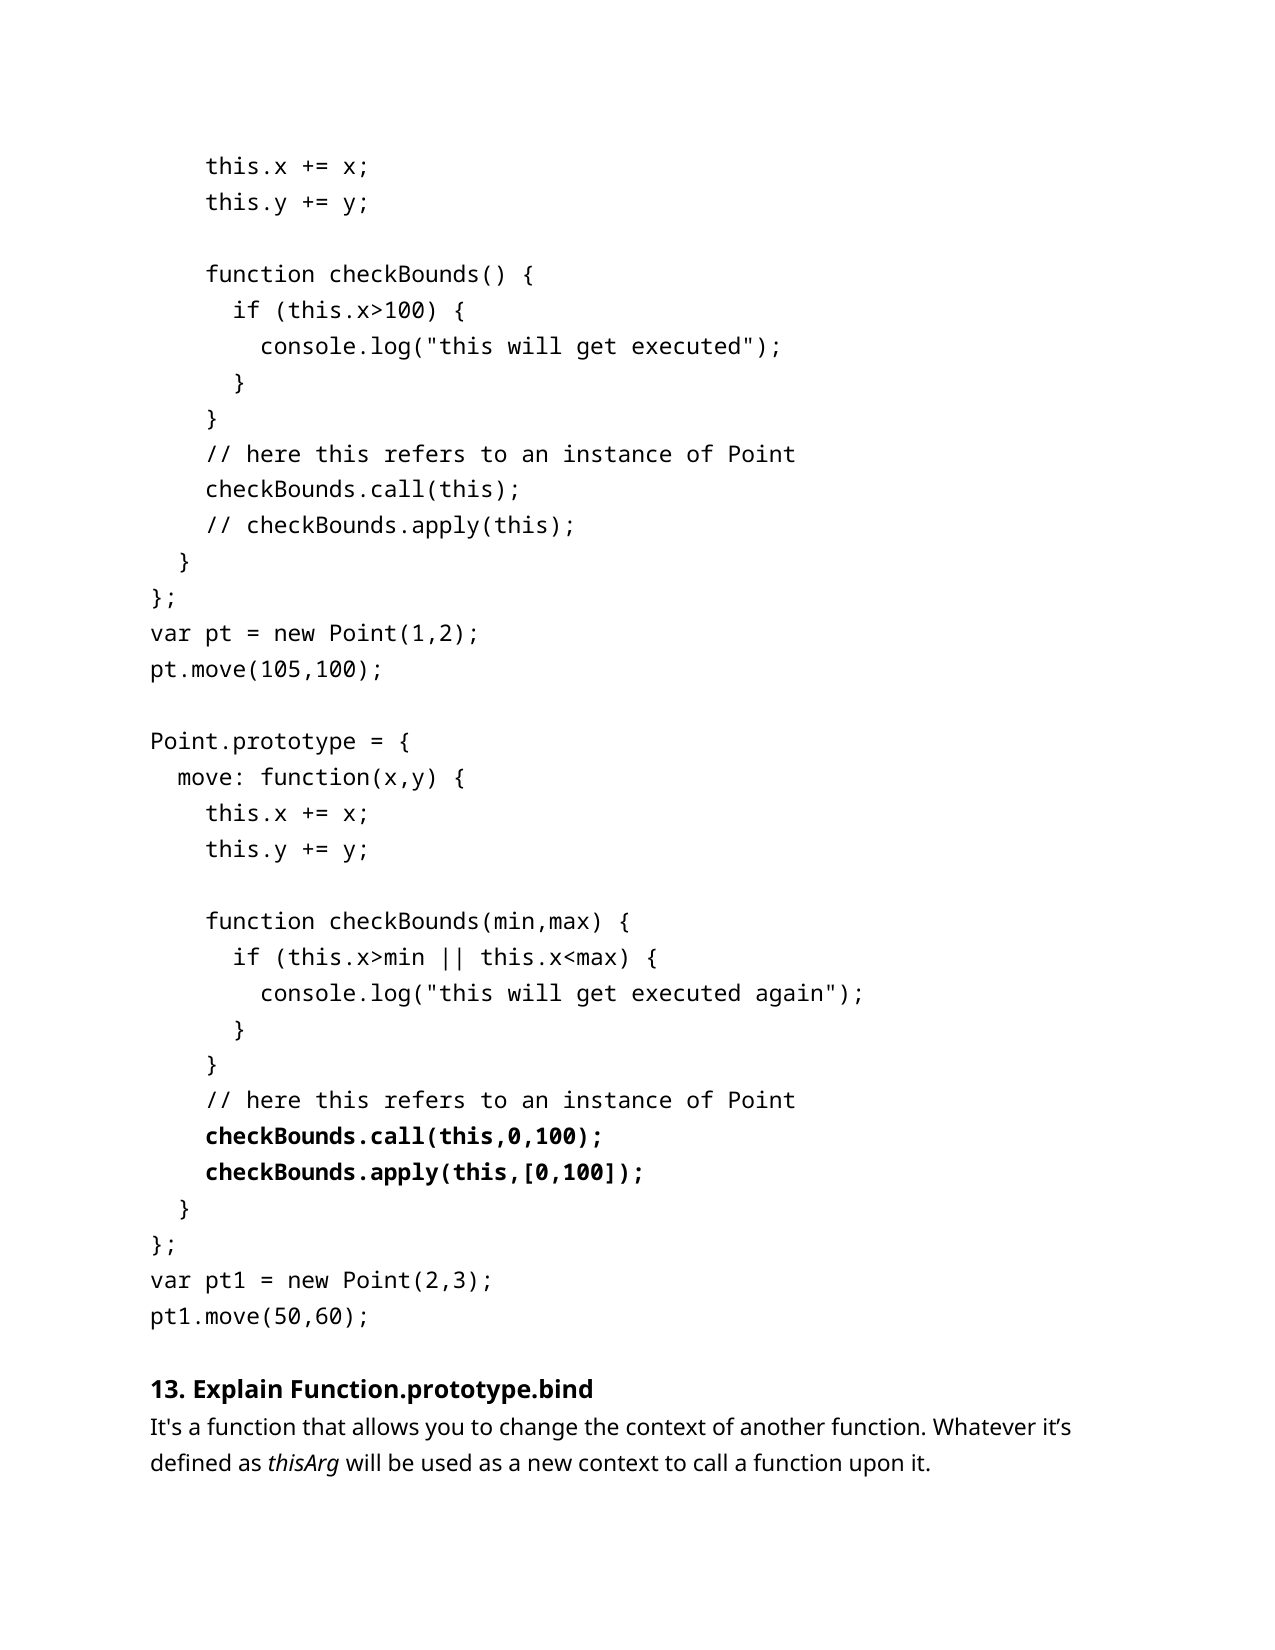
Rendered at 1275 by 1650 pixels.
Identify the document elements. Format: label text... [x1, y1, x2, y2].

text this.y += y; [150, 833, 1125, 864]
text var pt = new Point(1,2); [150, 617, 1125, 648]
text var pt1 = new Point(2,3); [150, 1264, 1125, 1295]
text function checkBounds(min,max) { [150, 905, 1125, 936]
text pt.move(105,100); [150, 653, 1125, 684]
text function checkBounds() { [150, 258, 1125, 289]
text } [150, 1048, 1125, 1080]
text checkBounds.call(this,0,100); [150, 1120, 1125, 1152]
text if (this.x>min || this.x<max) { [150, 941, 1125, 972]
text pt1.move(50,60); [150, 1300, 1125, 1331]
text } [150, 1012, 1125, 1044]
text this.x += x; [150, 150, 1125, 181]
text }; [150, 581, 1125, 612]
text this.y += y; [150, 186, 1125, 217]
text if (this.x>100) { [150, 294, 1125, 325]
text console.log("this will get executed"); [150, 330, 1125, 361]
text It's a function that allows you to change the context of another function. Whatever it’s defined as thisArg will be used as a new context to call a function upon it. [150, 1411, 1125, 1478]
text Point.prototype = { [150, 725, 1125, 756]
text } [150, 402, 1125, 433]
text move: function(x,y) { [150, 761, 1125, 792]
text } [150, 545, 1125, 577]
text }; [150, 1228, 1125, 1259]
text // here this refers to an instance of Point [150, 437, 1125, 469]
text checkBounds.call(this); [150, 473, 1125, 505]
text 13. Explain Function.prototype.bind [150, 1372, 1125, 1406]
text console.log("this will get executed again"); [150, 977, 1125, 1008]
text // checkBounds.apply(this); [150, 509, 1125, 541]
text checkBounds.apply(this,[0,100]); [150, 1156, 1125, 1187]
text } [150, 1192, 1125, 1223]
text this.x += x; [150, 797, 1125, 828]
text } [150, 366, 1125, 397]
text // here this refers to an instance of Point [150, 1084, 1125, 1116]
